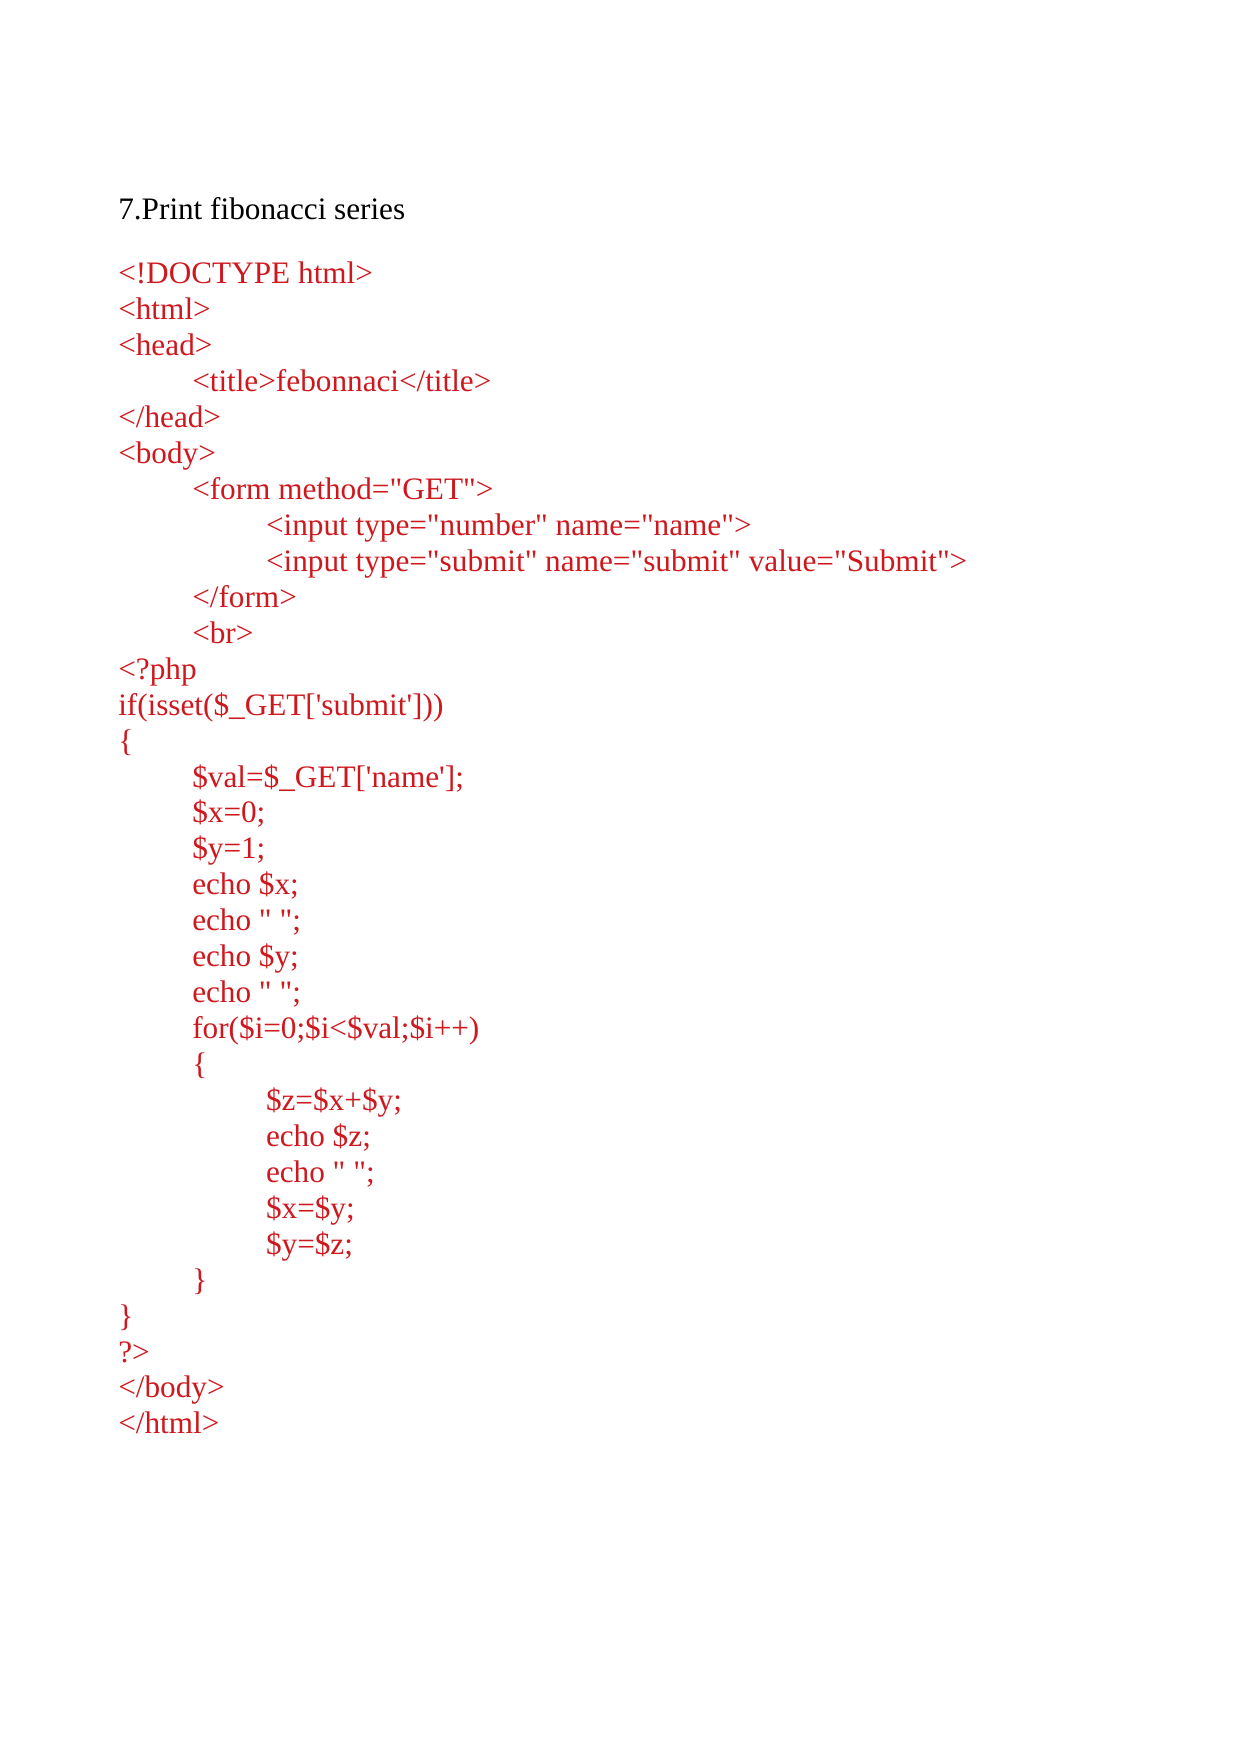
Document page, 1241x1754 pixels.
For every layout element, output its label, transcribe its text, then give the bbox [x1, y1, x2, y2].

text echo " "; [118, 1153, 1122, 1189]
text ?> [118, 1333, 1122, 1369]
text $x=0; [118, 794, 1122, 830]
text { [118, 722, 1122, 758]
text for($i=0;$i<$val;$i++) [118, 1009, 1122, 1045]
text </body> [118, 1369, 1122, 1405]
text $z=$x+$y; [118, 1081, 1122, 1117]
text } [118, 1261, 1122, 1297]
text echo $z; [118, 1117, 1122, 1153]
text <!DOCTYPE html> [118, 255, 1122, 291]
text </head> [118, 398, 1122, 434]
text <form method="GET"> [118, 470, 1122, 506]
text echo $x; [118, 866, 1122, 902]
text <?php [118, 650, 1122, 686]
text <input type="submit" name="submit" value="Submit"> [118, 542, 1122, 578]
text </html> [118, 1405, 1122, 1441]
text { [118, 1045, 1122, 1081]
text if(isset($_GET['submit'])) [118, 686, 1122, 722]
text $y=$z; [118, 1225, 1122, 1261]
text $x=$y; [118, 1189, 1122, 1225]
text <body> [118, 434, 1122, 470]
text <head> [118, 327, 1122, 362]
text echo " "; [118, 973, 1122, 1009]
text <input type="number" name="name"> [118, 506, 1122, 542]
text <html> [118, 291, 1122, 327]
text $val=$_GET['name']; [118, 758, 1122, 794]
text <br> [118, 614, 1122, 650]
text } [118, 1297, 1122, 1333]
text 7.Print fibonacci series [118, 190, 1122, 226]
text </form> [118, 578, 1122, 614]
text $y=1; [118, 830, 1122, 866]
text <title>febonnaci</title> [118, 362, 1122, 398]
text echo $y; [118, 937, 1122, 973]
text echo " "; [118, 902, 1122, 937]
